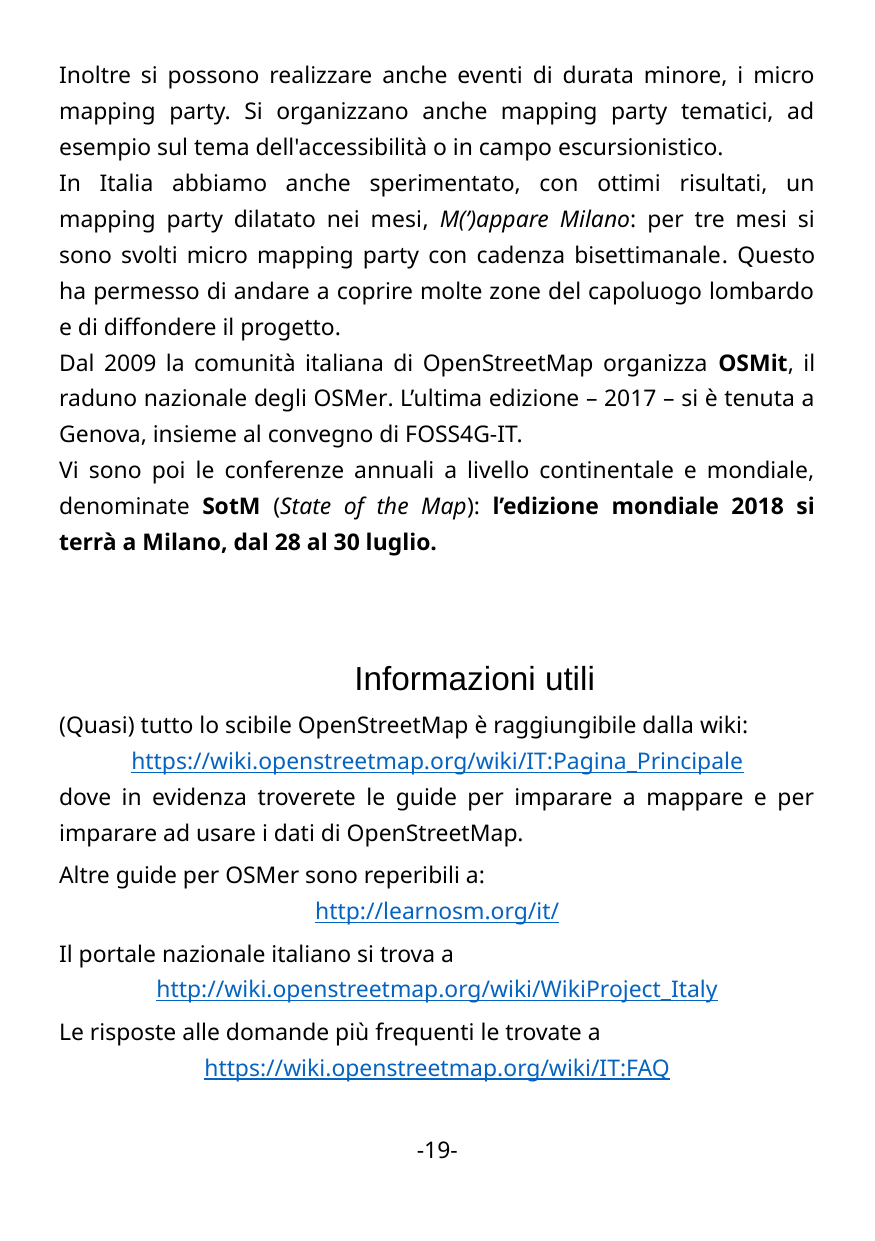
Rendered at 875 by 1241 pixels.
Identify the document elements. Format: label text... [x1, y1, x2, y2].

text In Italia abbiamo anche sperimentato, con ottimi risultati, un mapping party dilatato nei mesi, M(’)appare Milano: per tre mesi si sono svolti micro mapping party con cadenza bisettimanale. Questo ha permesso di andare a coprire molte zone del capoluogo lombardo e di diffondere il progetto. [59, 167, 815, 342]
text Le risposte alle domande più frequenti le trovate a [59, 1016, 815, 1047]
text Dal 2009 la comunità italiana di OpenStreetMap organizza OSMit, il raduno nazionale degli OSMer. L’ultima edizione – 2017 – si è tenuta a Genova, insieme al convegno di FOSS4G-IT. [59, 346, 815, 449]
text http://learnosm.org/it/ [59, 895, 815, 927]
text http://wiki.openstreetmap.org/wiki/WikiProject_Italy [59, 973, 815, 1005]
text Vi sono poi le conferenze annuali a livello continentale e mondiale, denominate SotM (State of the Map): l’edizione mondiale 2018 si terrà a Milano, dal 28 al 30 luglio. [59, 454, 815, 557]
text (Quasi) tutto lo scibile OpenStreetMap è raggiungibile dalla wiki: [59, 709, 815, 741]
text Altre guide per OSMer sono reperibili a: [59, 859, 815, 891]
text https://wiki.openstreetmap.org/wiki/IT:Pagina_Principale [59, 745, 815, 777]
subtitle Informazioni utili [59, 659, 815, 697]
text Inoltre si possono realizzare anche eventi di durata minore, i micro mapping party. Si organizzano anche mapping party tematici, ad esempio sul tema dell'accessibilità o in campo escursionistico. [59, 59, 815, 162]
text Il portale nazionale italiano si trova a [59, 937, 815, 969]
text dove in evidenza troverete le guide per imparare a mappare e per imparare ad usare i dati di OpenStreetMap. [59, 781, 815, 848]
text https://wiki.openstreetmap.org/wiki/IT:FAQ [59, 1052, 815, 1083]
